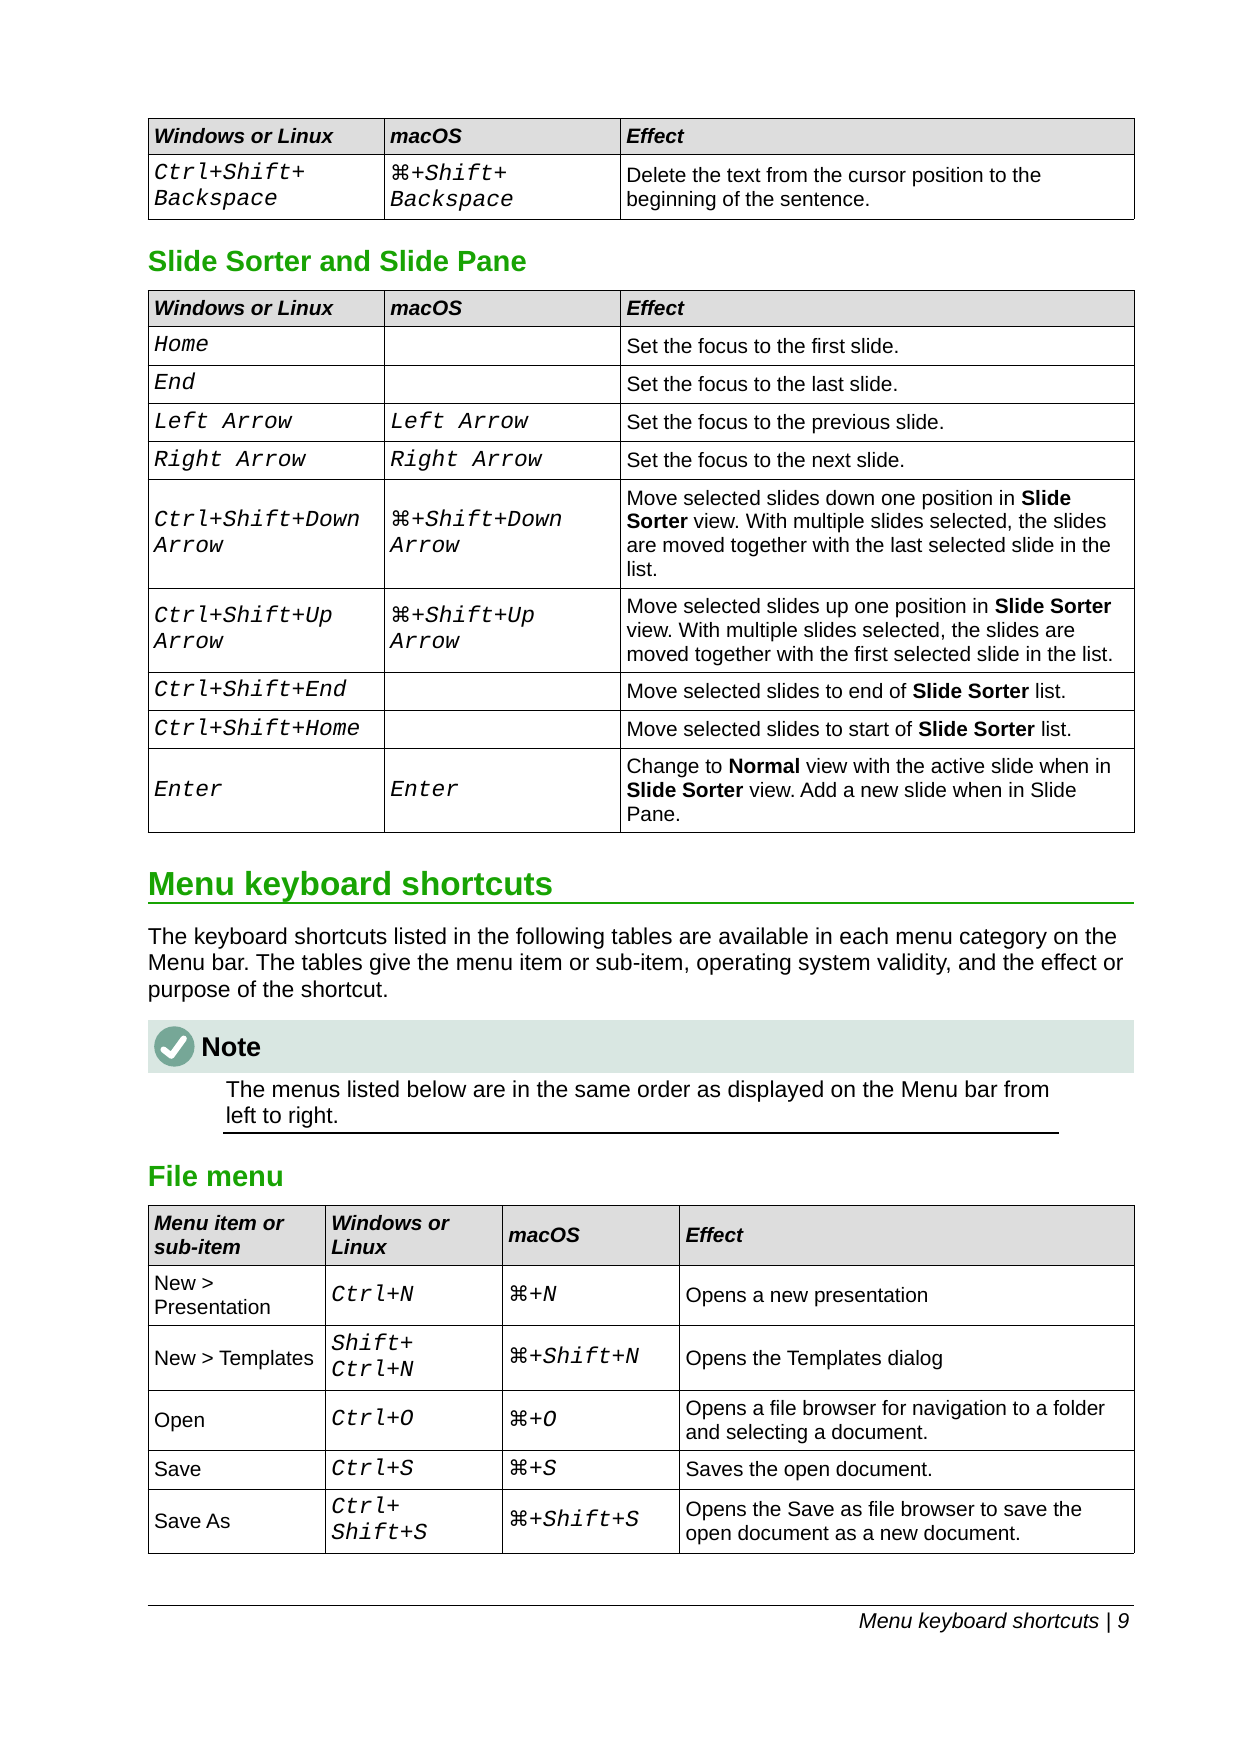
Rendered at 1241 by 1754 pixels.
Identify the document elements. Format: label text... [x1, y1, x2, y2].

table_cell [385, 327, 620, 365]
table_cell ⌘+Shift+Up Arrow [385, 589, 620, 672]
table_cell Opens the Templates dialog [680, 1326, 1134, 1389]
table_cell New > Presentation [149, 1266, 325, 1325]
table_cell New > Templates [149, 1326, 325, 1389]
table_cell Move selected slides up one position in Slide Sorter view. With multiple slides selected, the slides are moved together with the first selected slide in the list. [621, 589, 1134, 672]
table_cell Right Arrow [385, 442, 620, 479]
table_cell Saves the open document. [680, 1451, 1134, 1488]
table_cell Ctrl+Shift+Up Arrow [149, 589, 384, 672]
table_cell Set the focus to the first slide. [621, 327, 1134, 365]
table_cell Opens a file browser for navigation to a folder and selecting a document. [680, 1391, 1134, 1450]
table_cell Right Arrow [149, 442, 384, 479]
table_cell Ctrl+O [326, 1391, 502, 1450]
table_header Effect [621, 291, 1134, 326]
table_cell Home [149, 327, 384, 365]
table_cell [385, 711, 620, 748]
table_cell Ctrl+Shift+End [149, 673, 384, 710]
table_cell Set the focus to the next slide. [621, 442, 1134, 479]
table_cell Enter [149, 749, 384, 832]
table_header macOS [503, 1206, 679, 1265]
table_cell ⌘+O [503, 1391, 679, 1450]
table_cell ⌘+Shift+Down Arrow [385, 480, 620, 587]
table_cell Ctrl+Shift+ Backspace [149, 155, 384, 219]
table_header Menu item or sub-item [149, 1206, 325, 1265]
table_cell Ctrl+Shift+Down Arrow [149, 480, 384, 587]
table_cell Left Arrow [149, 404, 384, 441]
table_cell [385, 673, 620, 710]
table_cell Set the focus to the previous slide. [621, 404, 1134, 441]
table_cell End [149, 366, 384, 403]
table_cell Opens the Save as file browser to save the open document as a new document. [680, 1490, 1134, 1553]
subtitle Slide Sorter and Slide Pane [148, 244, 1134, 278]
table_cell Move selected slides down one position in Slide Sorter view. With multiple slides selected, the slides are moved together with the last selected slide in the list. [621, 480, 1134, 587]
table_cell [385, 366, 620, 403]
table_cell ⌘+S [503, 1451, 679, 1488]
table_cell Shift+ Ctrl+N [326, 1326, 502, 1389]
table_cell Save [149, 1451, 325, 1488]
table_cell Ctrl+ Shift+S [326, 1490, 502, 1553]
table_header macOS [385, 291, 620, 326]
table_cell Set the focus to the last slide. [621, 366, 1134, 403]
table_header Effect [680, 1206, 1134, 1265]
table_cell Ctrl+Shift+Home [149, 711, 384, 748]
table_cell Save As [149, 1490, 325, 1553]
table_header Effect [621, 119, 1134, 154]
table_cell Move selected slides to start of Slide Sorter list. [621, 711, 1134, 748]
table_header Windows or Linux [326, 1206, 502, 1265]
table_cell ⌘+Shift+N [503, 1326, 679, 1389]
subtitle Note [148, 1020, 1134, 1073]
table_cell Open [149, 1391, 325, 1450]
table_cell ⌘+N [503, 1266, 679, 1325]
table_cell Change to Normal view with the active slide when in Slide Sorter view. Add a new slide when in Slide Pane. [621, 749, 1134, 832]
table_cell ⌘+Shift+ Backspace [385, 155, 620, 219]
table_cell Move selected slides to end of Slide Sorter list. [621, 673, 1134, 710]
table_cell ⌘+Shift+S [503, 1490, 679, 1553]
subtitle Menu keyboard shortcuts [148, 864, 1134, 902]
table_cell Ctrl+N [326, 1266, 502, 1325]
subtitle File menu [148, 1159, 1134, 1192]
table_header Windows or Linux [149, 291, 384, 326]
text The menus listed below are in the same order as displayed on the Menu bar from left to right. [223, 1073, 1059, 1132]
table_cell Delete the text from the cursor position to the beginning of the sentence. [621, 155, 1134, 219]
table_cell Opens a new presentation [680, 1266, 1134, 1325]
table_cell Ctrl+S [326, 1451, 502, 1488]
text The keyboard shortcuts listed in the following tables are available in each menu category on the Menu bar. The tables give the menu item or sub-item, operating system validity, and the effect or purpose of the shortcut. [148, 923, 1134, 1002]
table_header macOS [385, 119, 620, 154]
table_cell Left Arrow [385, 404, 620, 441]
table_header Windows or Linux [149, 119, 384, 154]
table_cell Enter [385, 749, 620, 832]
